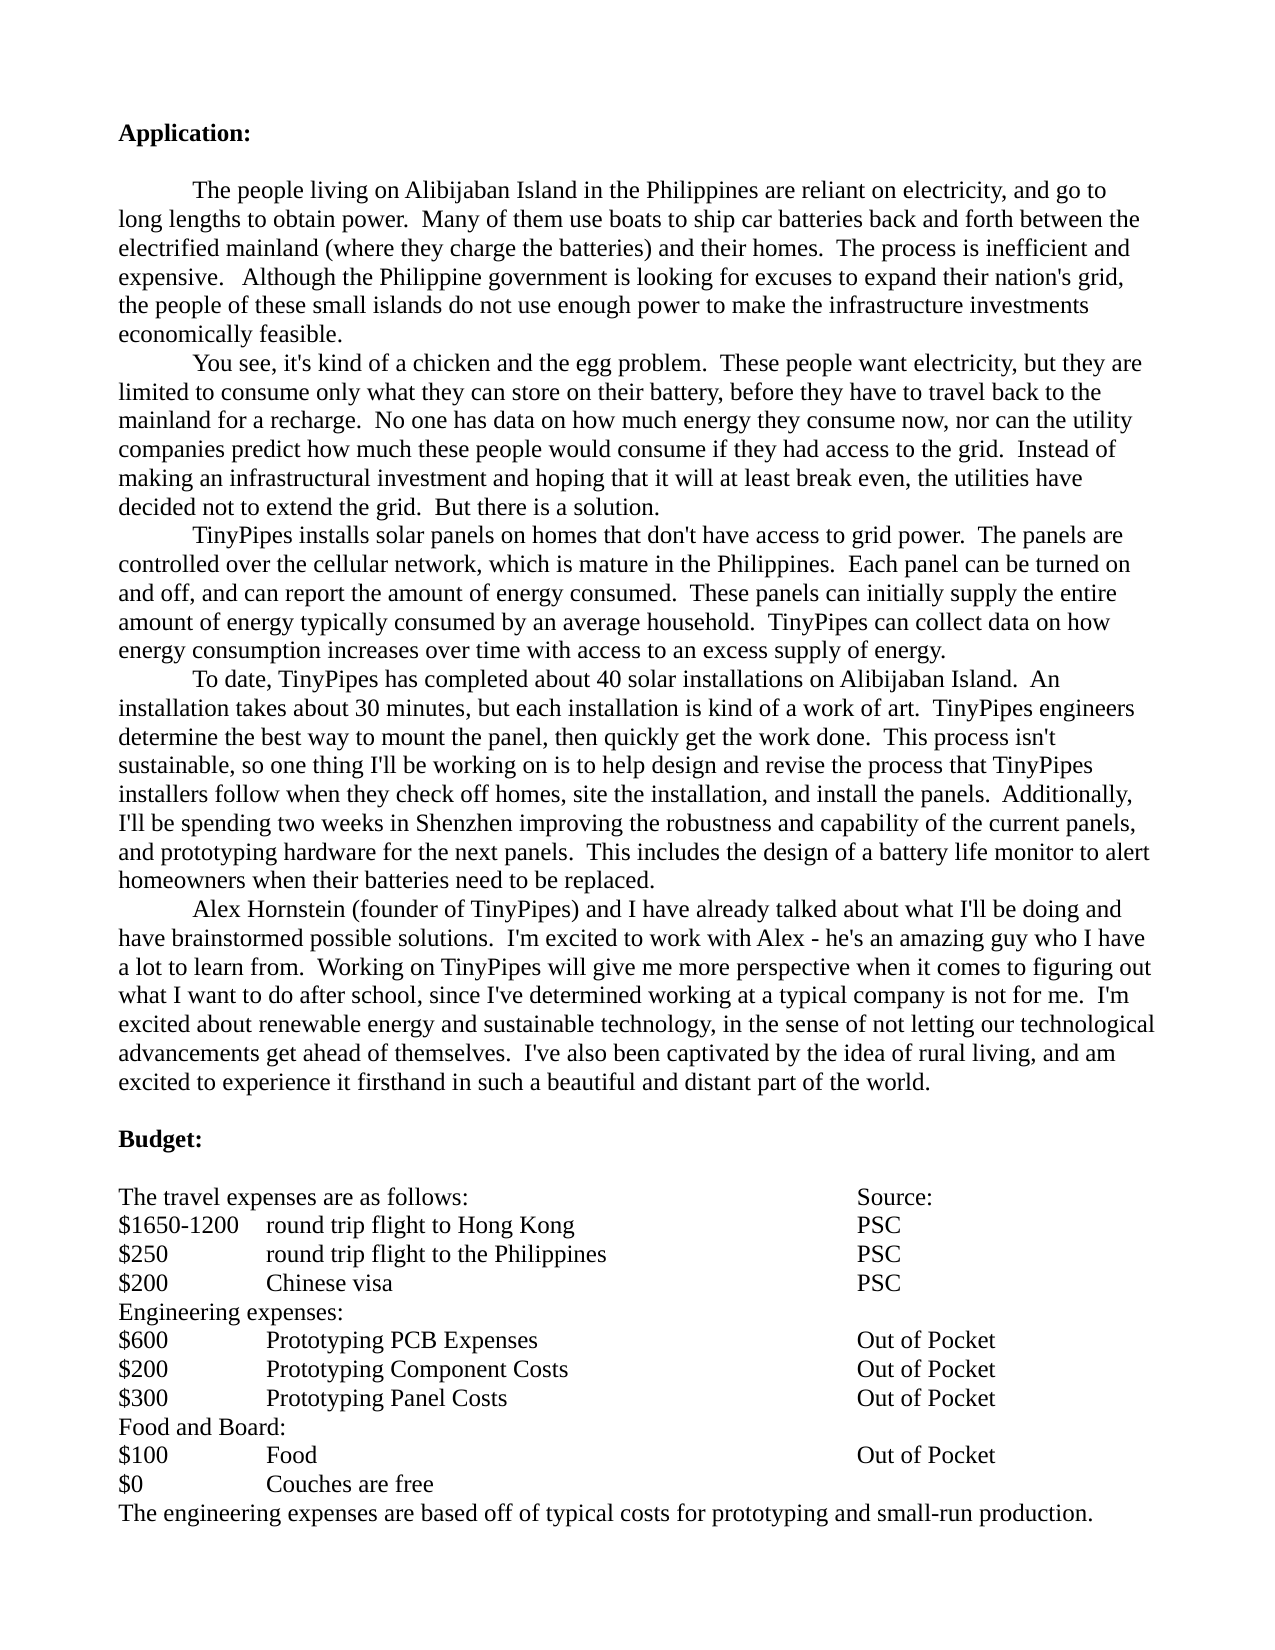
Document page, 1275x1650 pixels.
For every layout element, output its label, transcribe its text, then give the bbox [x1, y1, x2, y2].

text Engineering expenses: [118, 1297, 1157, 1326]
text $250 round trip flight to the Philippines PSC [118, 1239, 1157, 1268]
text You see, it's kind of a chicken and the egg problem. These people want electricity, but they are limited to consume only what they can store on their battery, before they have to travel back to the mainland for a recharge. No one has data on how much energy they consume now, nor can the utility companies predict how much these people would consume if they had access to the grid. Instead of making an infrastructural investment and hoping that it will at least break even, the utilities have decided not to extend the grid. But there is a solution. [118, 348, 1157, 521]
text $200 Prototyping Component Costs Out of Pocket [118, 1354, 1157, 1383]
text The people living on Alibijaban Island in the Philippines are reliant on electricity, and go to long lengths to obtain power. Many of them use boats to ship car batteries back and forth between the electrified mainland (where they charge the batteries) and their homes. The process is inefficient and expensive. Although the Philippine government is looking for excuses to expand their nation's grid, the people of these small islands do not use enough power to make the infrastructure investments economically feasible. [118, 176, 1157, 348]
text TinyPipes installs solar panels on homes that don't have access to grid power. The panels are controlled over the cellular network, which is mature in the Philippines. Each panel can be turned on and off, and can report the amount of energy consumed. These panels can initially supply the entire amount of energy typically consumed by an average household. TinyPipes can collect data on how energy consumption increases over time with access to an excess supply of energy. [118, 521, 1157, 664]
text The engineering expenses are based off of typical costs for prototyping and small-run production. [118, 1498, 1157, 1527]
text $100 Food Out of Pocket [118, 1441, 1157, 1469]
text To date, TinyPipes has completed about 40 solar installations on Alibijaban Island. An installation takes about 30 minutes, but each installation is kind of a work of art. TinyPipes engineers determine the best way to mount the panel, then quickly get the work done. This process isn't sustainable, so one thing I'll be working on is to help design and revise the process that TinyPipes installers follow when they check off homes, site the installation, and install the panels. Additionally, I'll be spending two weeks in Shenzhen improving the robustness and capability of the current panels, and prototyping hardware for the next panels. This includes the design of a battery life monitor to alert homeowners when their batteries need to be replaced. [118, 664, 1157, 894]
text $1650-1200 round trip flight to Hong Kong PSC [118, 1211, 1157, 1239]
text $600 Prototyping PCB Expenses Out of Pocket [118, 1326, 1157, 1354]
text Budget: [118, 1124, 1157, 1153]
text Alex Hornstein (founder of TinyPipes) and I have already talked about what I'll be doing and have brainstormed possible solutions. I'm excited to work with Alex - he's an amazing guy who I have a lot to learn from. Working on TinyPipes will give me more perspective when it comes to figuring out what I want to do after school, since I've determined working at a typical company is not for me. I'm excited about renewable energy and sustainable technology, in the sense of not letting our technological advancements get ahead of themselves. I've also been captivated by the idea of rural living, and am excited to experience it firsthand in such a beautiful and distant part of the world. [118, 894, 1157, 1096]
text Application: [118, 118, 1157, 147]
text $0 Couches are free [118, 1469, 1157, 1498]
text $300 Prototyping Panel Costs Out of Pocket [118, 1383, 1157, 1412]
text Food and Board: [118, 1412, 1157, 1441]
text The travel expenses are as follows: Source: [118, 1182, 1157, 1211]
text $200 Chinese visa PSC [118, 1268, 1157, 1297]
